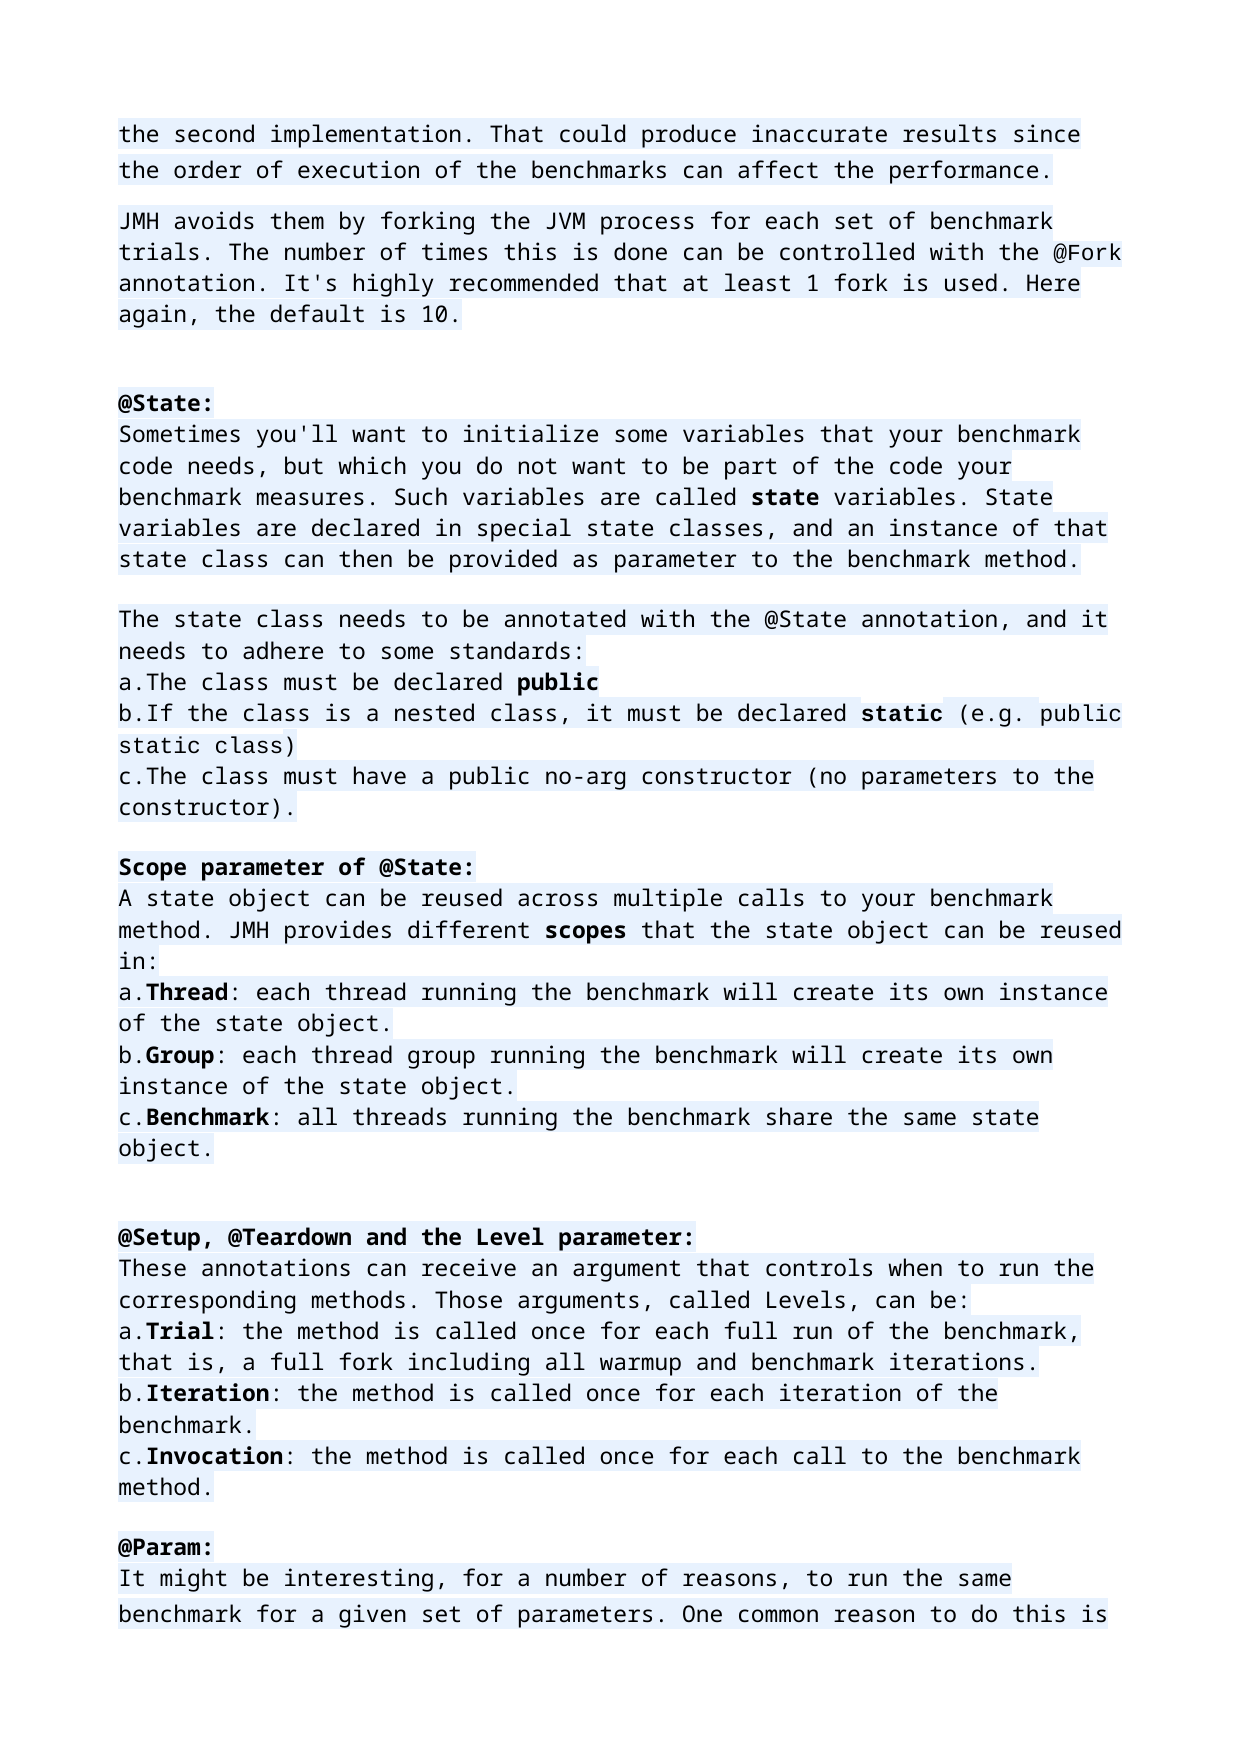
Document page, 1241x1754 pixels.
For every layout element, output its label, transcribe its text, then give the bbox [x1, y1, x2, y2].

text the second implementation. That could produce inaccurate results since the order of execution of the benchmarks can affect the performance. [118, 118, 1122, 185]
text a.Thread: each thread running the benchmark will create its own instance of the state object. [118, 976, 1122, 1039]
text Sometimes you'll want to initialize some variables that your benchmark code needs, but which you do not want to be part of the code your benchmark measures. Such variables are called state variables. State variables are declared in special state classes, and an instance of that state class can then be provided as parameter to the benchmark method. [118, 418, 1122, 575]
text a.The class must be declared public [118, 666, 1122, 697]
text JMH avoids them by forking the JVM process for each set of benchmark trials. The number of times this is done can be controlled with the @Fork annotation. It's highly recommended that at least 1 fork is used. Here again, the default is 10. [118, 204, 1122, 330]
text Scope parameter of @State: [118, 851, 1122, 882]
text b.Iteration: the method is called once for each iteration of the benchmark. [118, 1377, 1122, 1440]
text @Setup, @Teardown and the Level parameter: [118, 1221, 1122, 1252]
text b.If the class is a nested class, it must be declared static (e.g. public static class) [118, 697, 1122, 760]
text It might be interesting, for a number of reasons, to run the same benchmark for a given set of parameters. One common reason to do this is [118, 1562, 1122, 1629]
text a.Trial: the method is called once for each full run of the benchmark, that is, a full fork including all warmup and benchmark iterations. [118, 1315, 1122, 1377]
text c.Benchmark: all threads running the benchmark share the same state object. [118, 1101, 1122, 1164]
text c.Invocation: the method is called once for each call to the benchmark method. [118, 1440, 1122, 1502]
text The state class needs to be annotated with the @State annotation, and it needs to adhere to some standards: [118, 603, 1122, 666]
text b.Group: each thread group running the benchmark will create its own instance of the state object. [118, 1039, 1122, 1101]
text c.The class must have a public no-arg constructor (no parameters to the constructor). [118, 760, 1122, 822]
text @State: [118, 387, 1122, 418]
text A state object can be reused across multiple calls to your benchmark method. JMH provides different scopes that the state object can be reused in: [118, 882, 1122, 976]
text @Param: [118, 1531, 1122, 1562]
text These annotations can receive an argument that controls when to run the corresponding methods. Those arguments, called Levels, can be: [118, 1252, 1122, 1315]
